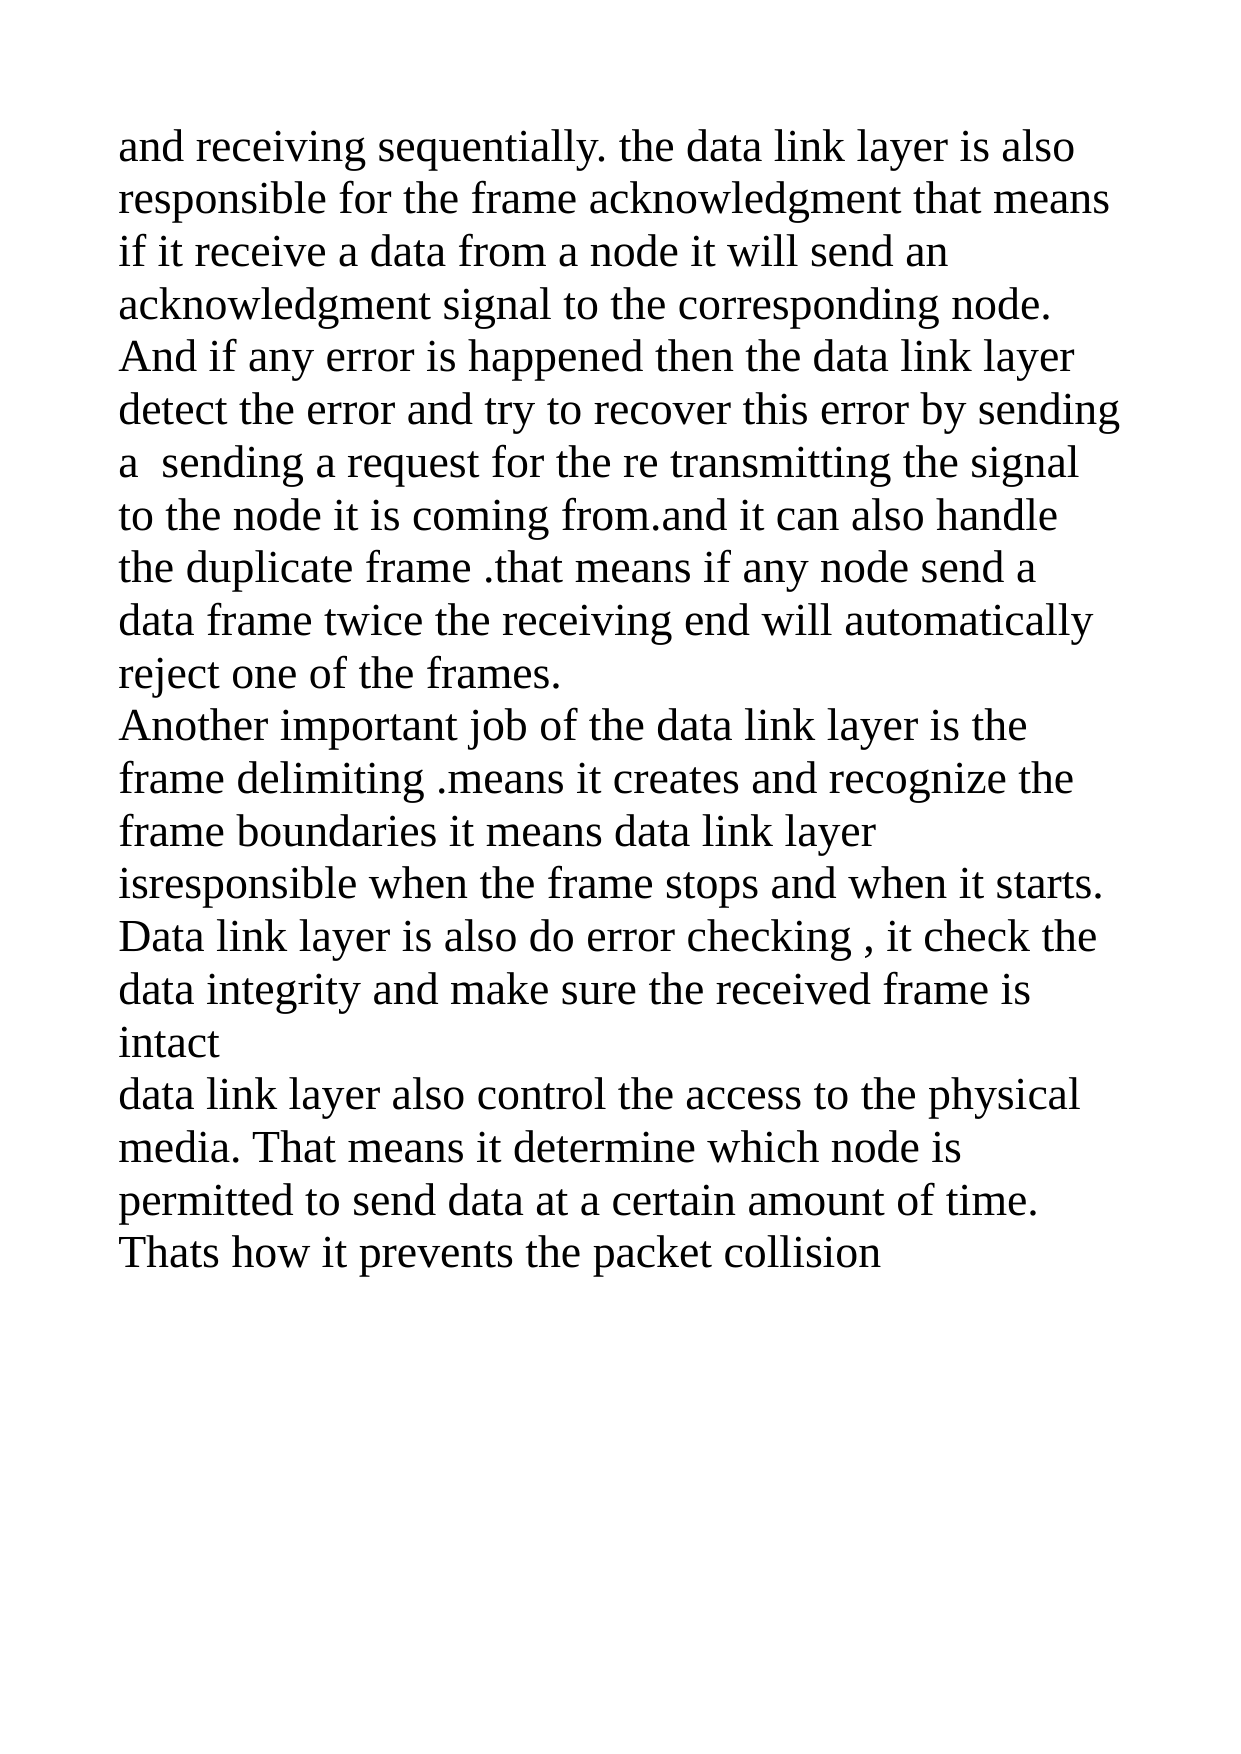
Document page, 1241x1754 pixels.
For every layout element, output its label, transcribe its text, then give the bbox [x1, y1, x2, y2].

text Another important job of the data link layer is the frame delimiting .means it creates and recognize the frame boundaries it means data link layer isresponsible when the frame stops and when it starts. [118, 698, 1122, 909]
text and receiving sequentially. the data link layer is also responsible for the frame acknowledgment that means if it receive a data from a node it will send an acknowledgment signal to the corresponding node. And if any error is happened then the data link layer detect the error and try to recover this error by sending a sending a request for the re transmitting the signal to the node it is coming from.and it can also handle the duplicate frame .that means if any node send a data frame twice the receiving end will automatically reject one of the frames. [118, 118, 1122, 698]
text data link layer also control the access to the physical media. That means it determine which node is permitted to send data at a certain amount of time. Thats how it prevents the packet collision [118, 1067, 1122, 1278]
text Data link layer is also do error checking , it check the data integrity and make sure the received frame is intact [118, 909, 1122, 1067]
